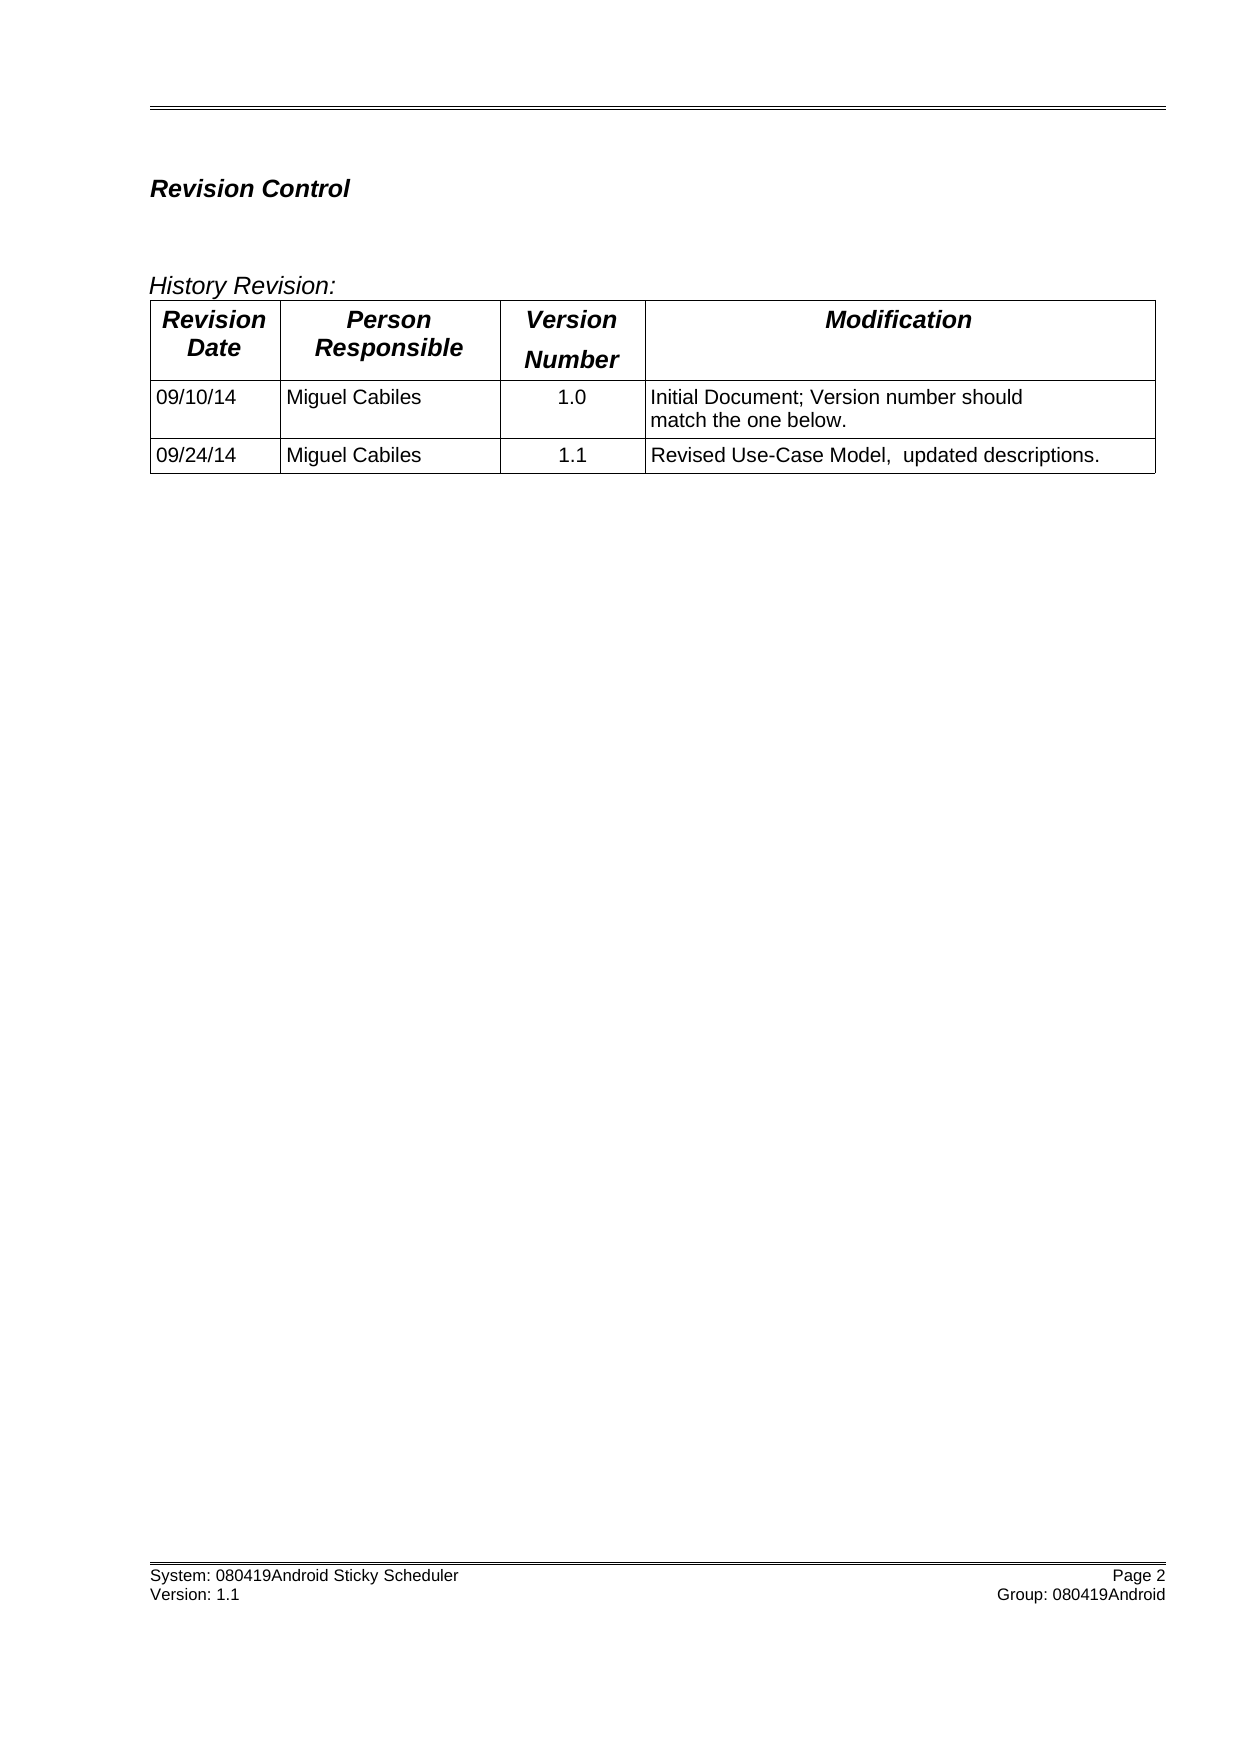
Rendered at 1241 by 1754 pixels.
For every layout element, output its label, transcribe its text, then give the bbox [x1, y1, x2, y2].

table_cell Initial Document; Version number should match the one below. [646, 381, 1155, 438]
table_cell Miguel Cabiles [281, 439, 500, 473]
table_header Revision Date [151, 301, 280, 380]
table_cell 1.0 [501, 381, 645, 438]
table_cell Revised Use-Case Model, updated descriptions. [646, 439, 1155, 473]
table_header Person Responsible [281, 301, 500, 380]
table_cell 09/10/14 [151, 381, 280, 438]
text History Revision: [148, 272, 1166, 300]
table_header Version Number [501, 301, 645, 380]
table_cell 09/24/14 [151, 439, 280, 473]
subtitle Revision Control [150, 175, 1166, 203]
table_header Modification [646, 301, 1155, 380]
table_cell Miguel Cabiles [281, 381, 500, 438]
table_cell 1.1 [501, 439, 645, 473]
